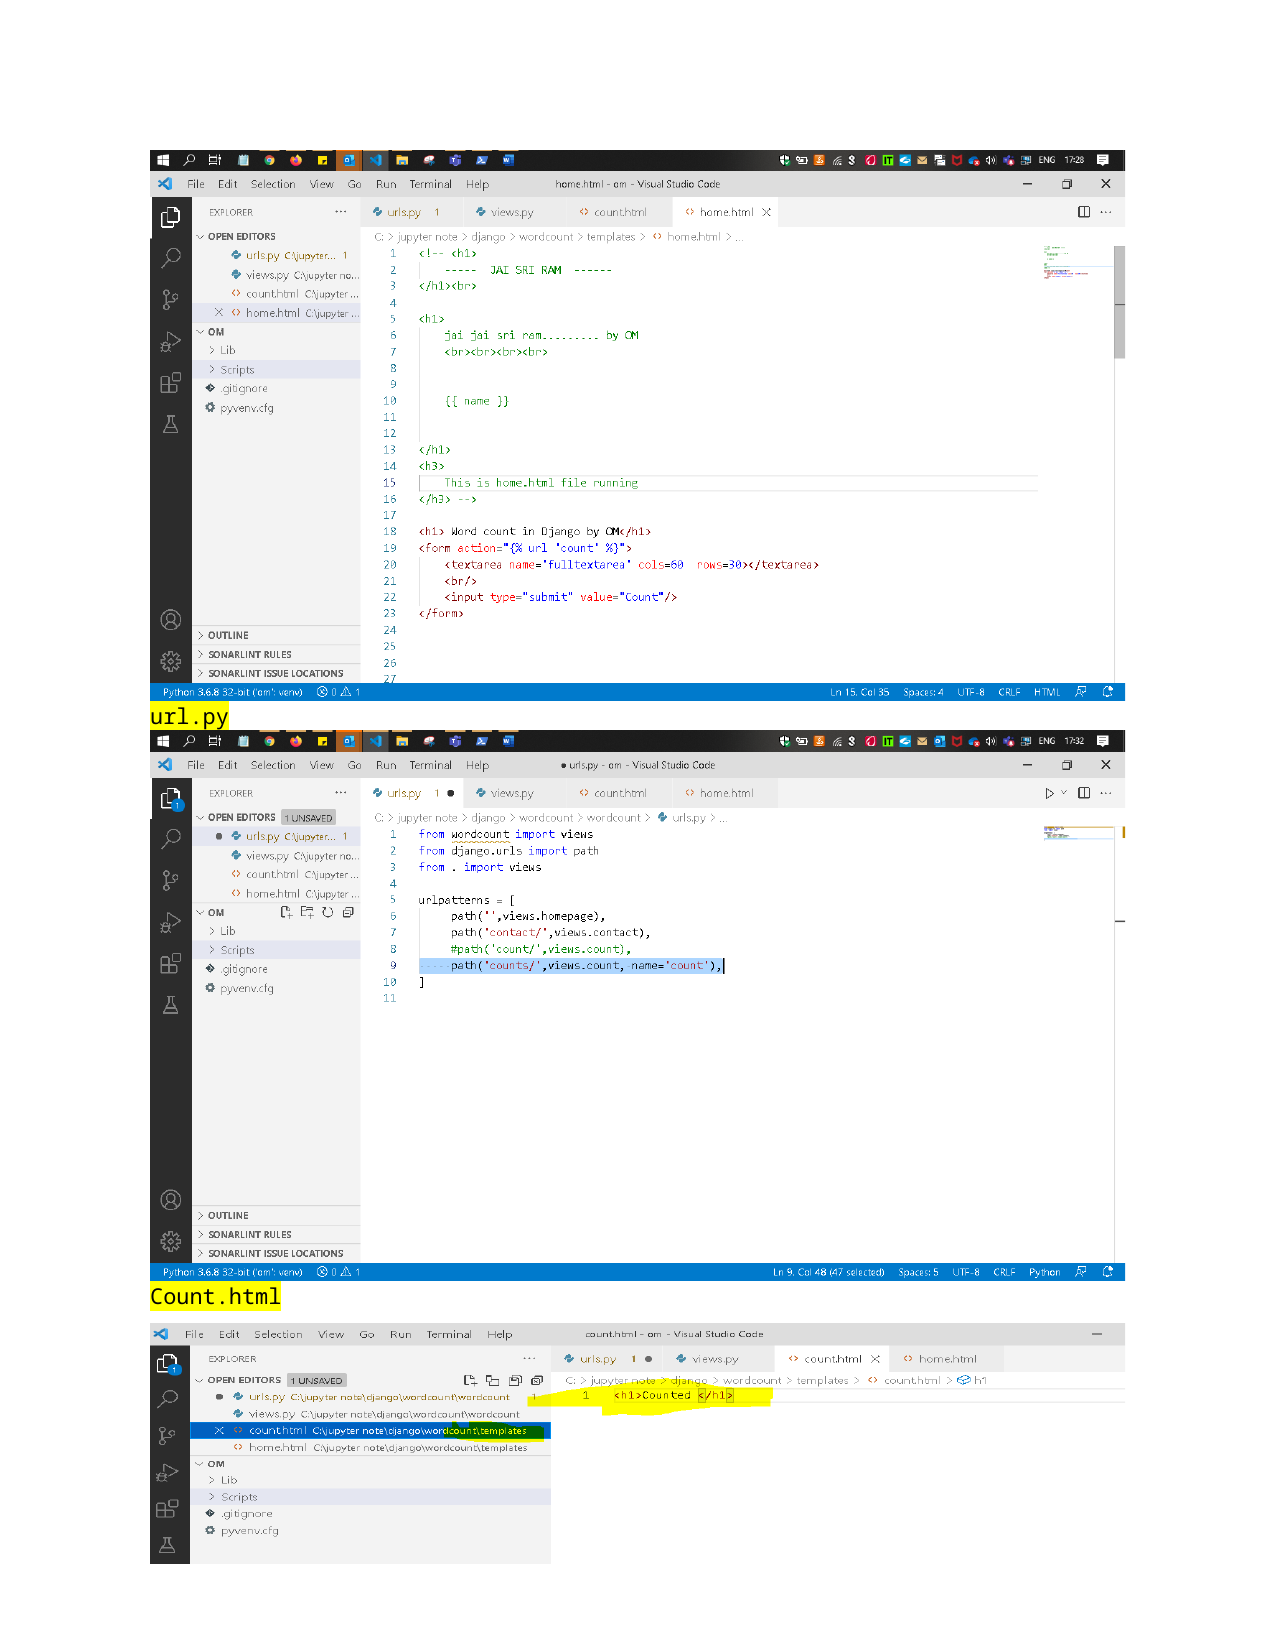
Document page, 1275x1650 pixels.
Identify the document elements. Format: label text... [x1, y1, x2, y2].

text Count.html [150, 1281, 1125, 1311]
text url.py [150, 701, 1125, 730]
